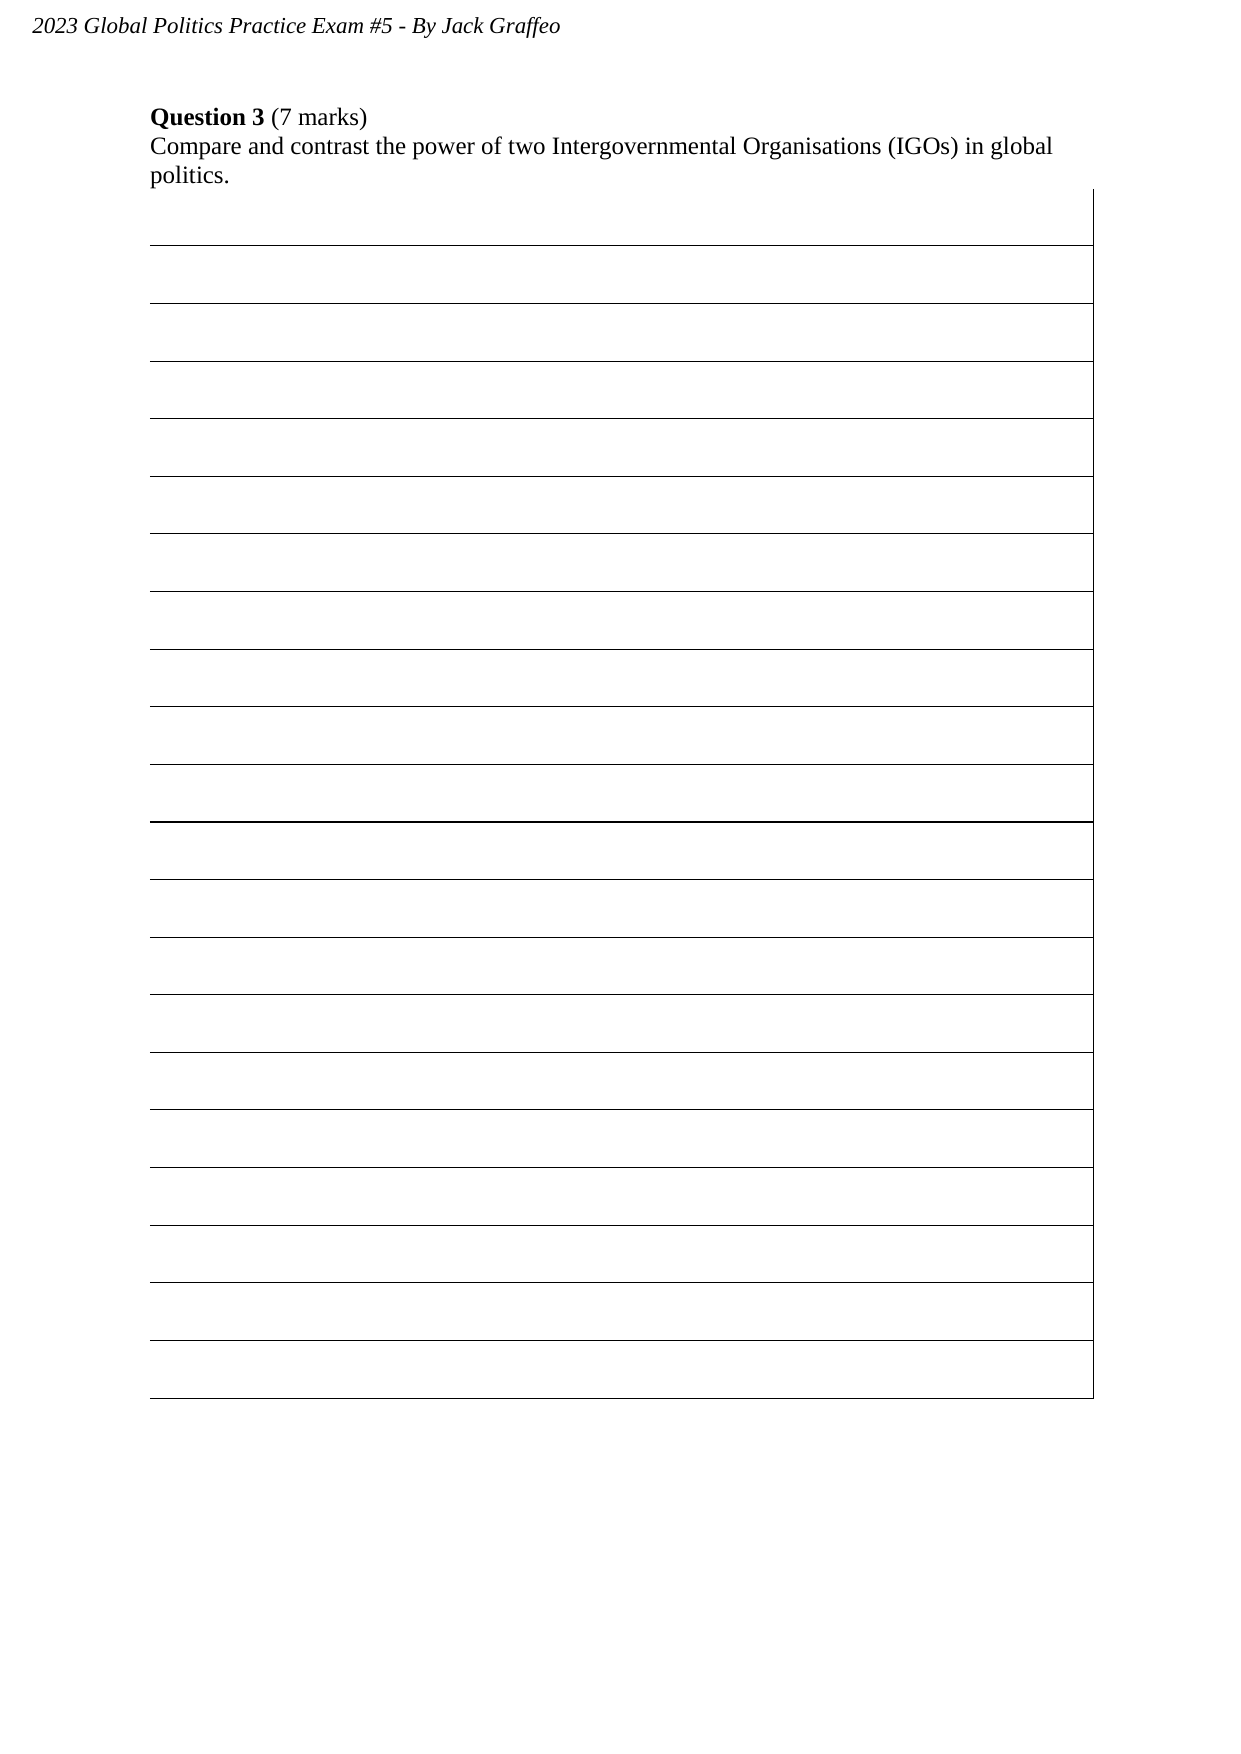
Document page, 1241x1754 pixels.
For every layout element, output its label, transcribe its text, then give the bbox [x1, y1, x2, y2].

table_cell [150, 534, 1093, 591]
table_cell [150, 995, 1093, 1052]
table_cell [150, 880, 1093, 937]
table_cell [150, 1168, 1093, 1224]
table_cell [150, 246, 1093, 303]
table_cell [150, 823, 1093, 879]
table_cell [150, 592, 1093, 648]
table_cell [150, 650, 1093, 706]
table_cell [150, 1341, 1093, 1397]
table_cell [150, 304, 1093, 361]
text Question 3 (7 marks) [150, 102, 1090, 131]
text Compare and contrast the power of two Intergovernmental Organisations (IGOs) in global politics. [150, 131, 1090, 189]
table_header [150, 189, 1093, 245]
table_cell [150, 707, 1093, 764]
table_cell [150, 362, 1093, 418]
table_cell [150, 1110, 1093, 1167]
table_cell [150, 1226, 1093, 1282]
table_cell [150, 1053, 1093, 1109]
table_cell [150, 1283, 1093, 1340]
table_cell [150, 765, 1093, 821]
table_cell [150, 938, 1093, 994]
table_cell [150, 419, 1093, 476]
table_cell [150, 477, 1093, 533]
